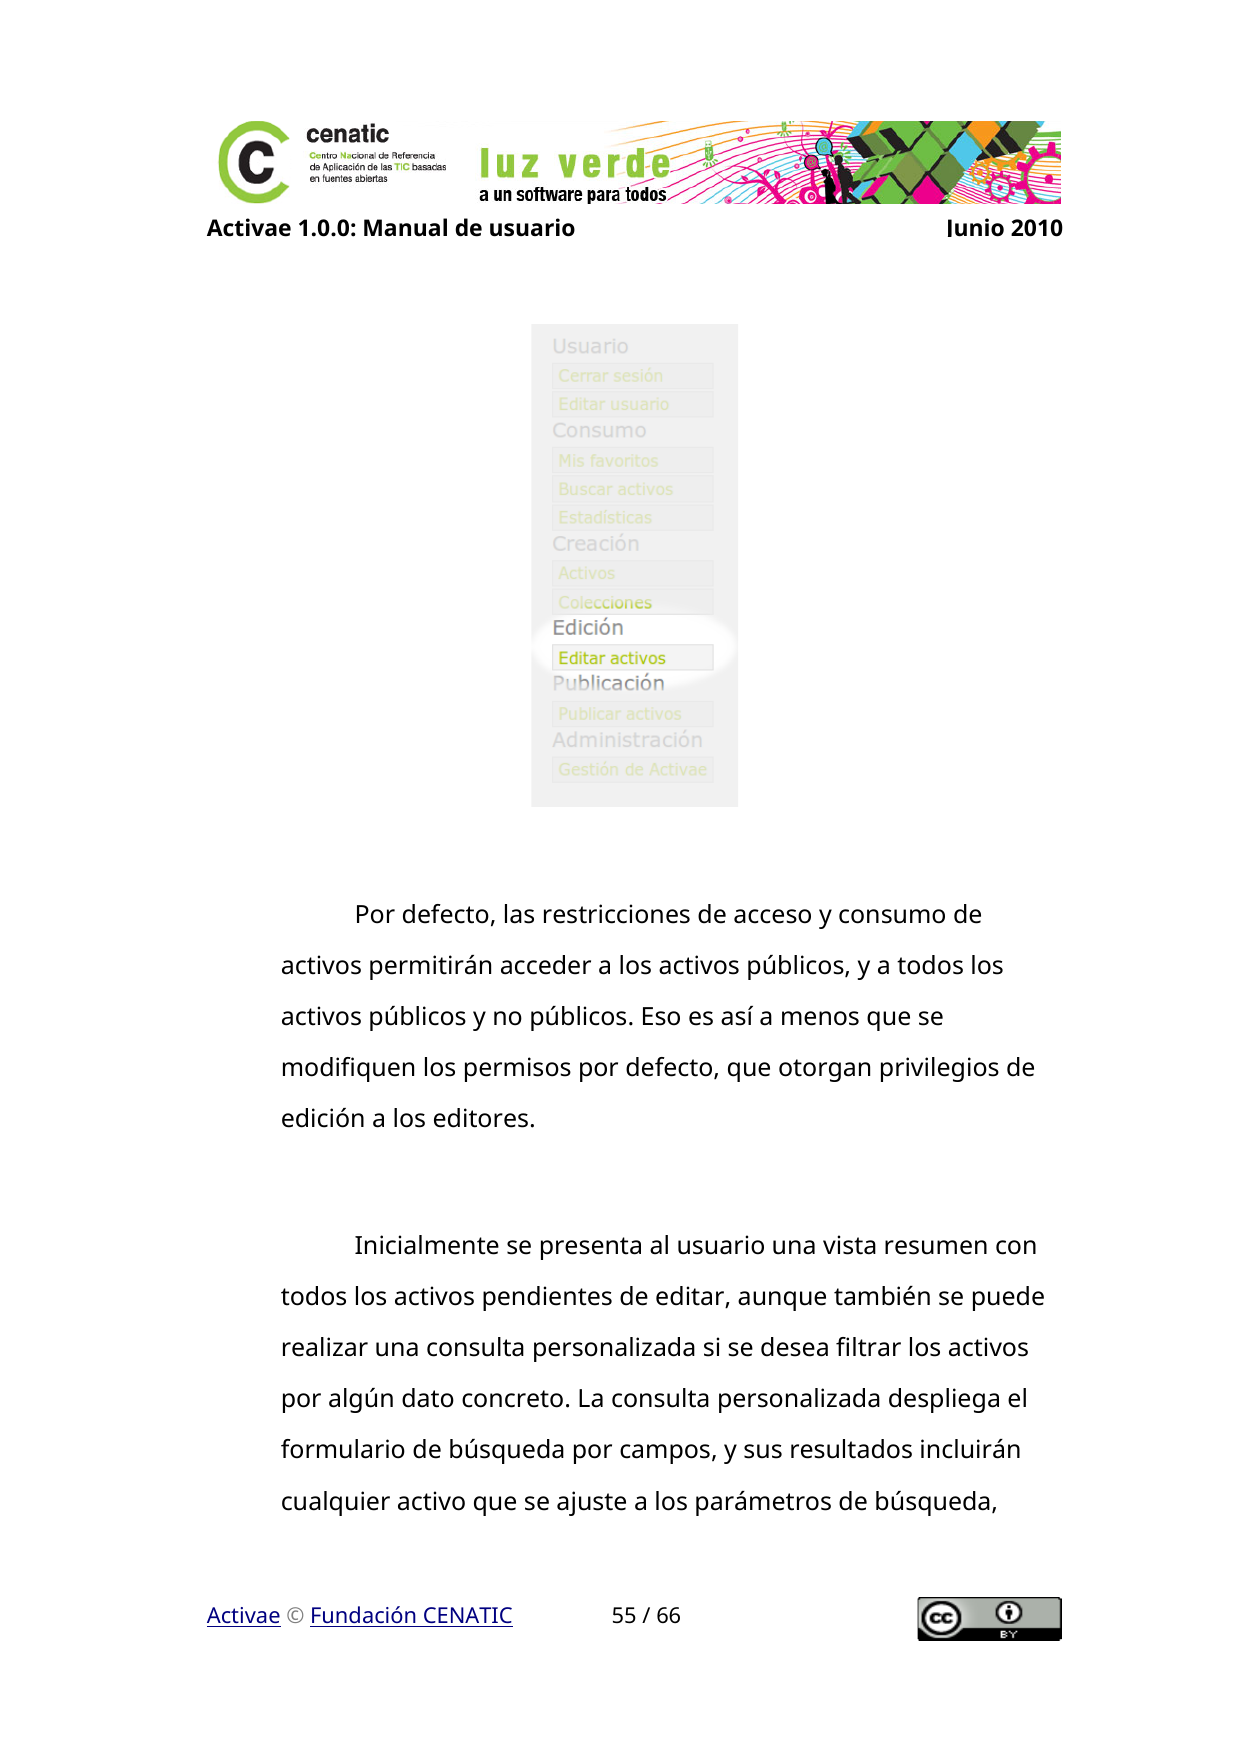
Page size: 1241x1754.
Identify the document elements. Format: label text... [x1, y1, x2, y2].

text Por defecto, las restricciones de acceso y consumo de activos permitirán acceder a los activos públicos, y a todos los activos públicos y no públicos. Eso es así a menos que se modifiquen los permisos por defecto, que otorgan privilegios de edición a los editores. [281, 897, 1063, 1135]
picture [531, 324, 739, 807]
picture [211, 121, 1061, 204]
text Inicialmente se presenta al usuario una vista resumen con todos los activos pendientes de editar, aunque también se puede realizar una consulta personalizada si se desea filtrar los activos por algún dato concreto. La consulta personalizada despliega el formulario de búsqueda por campos, y sus resultados incluirán cualquier activo que se ajuste a los parámetros de búsqueda, [281, 1228, 1063, 1517]
picture [917, 1597, 1062, 1641]
